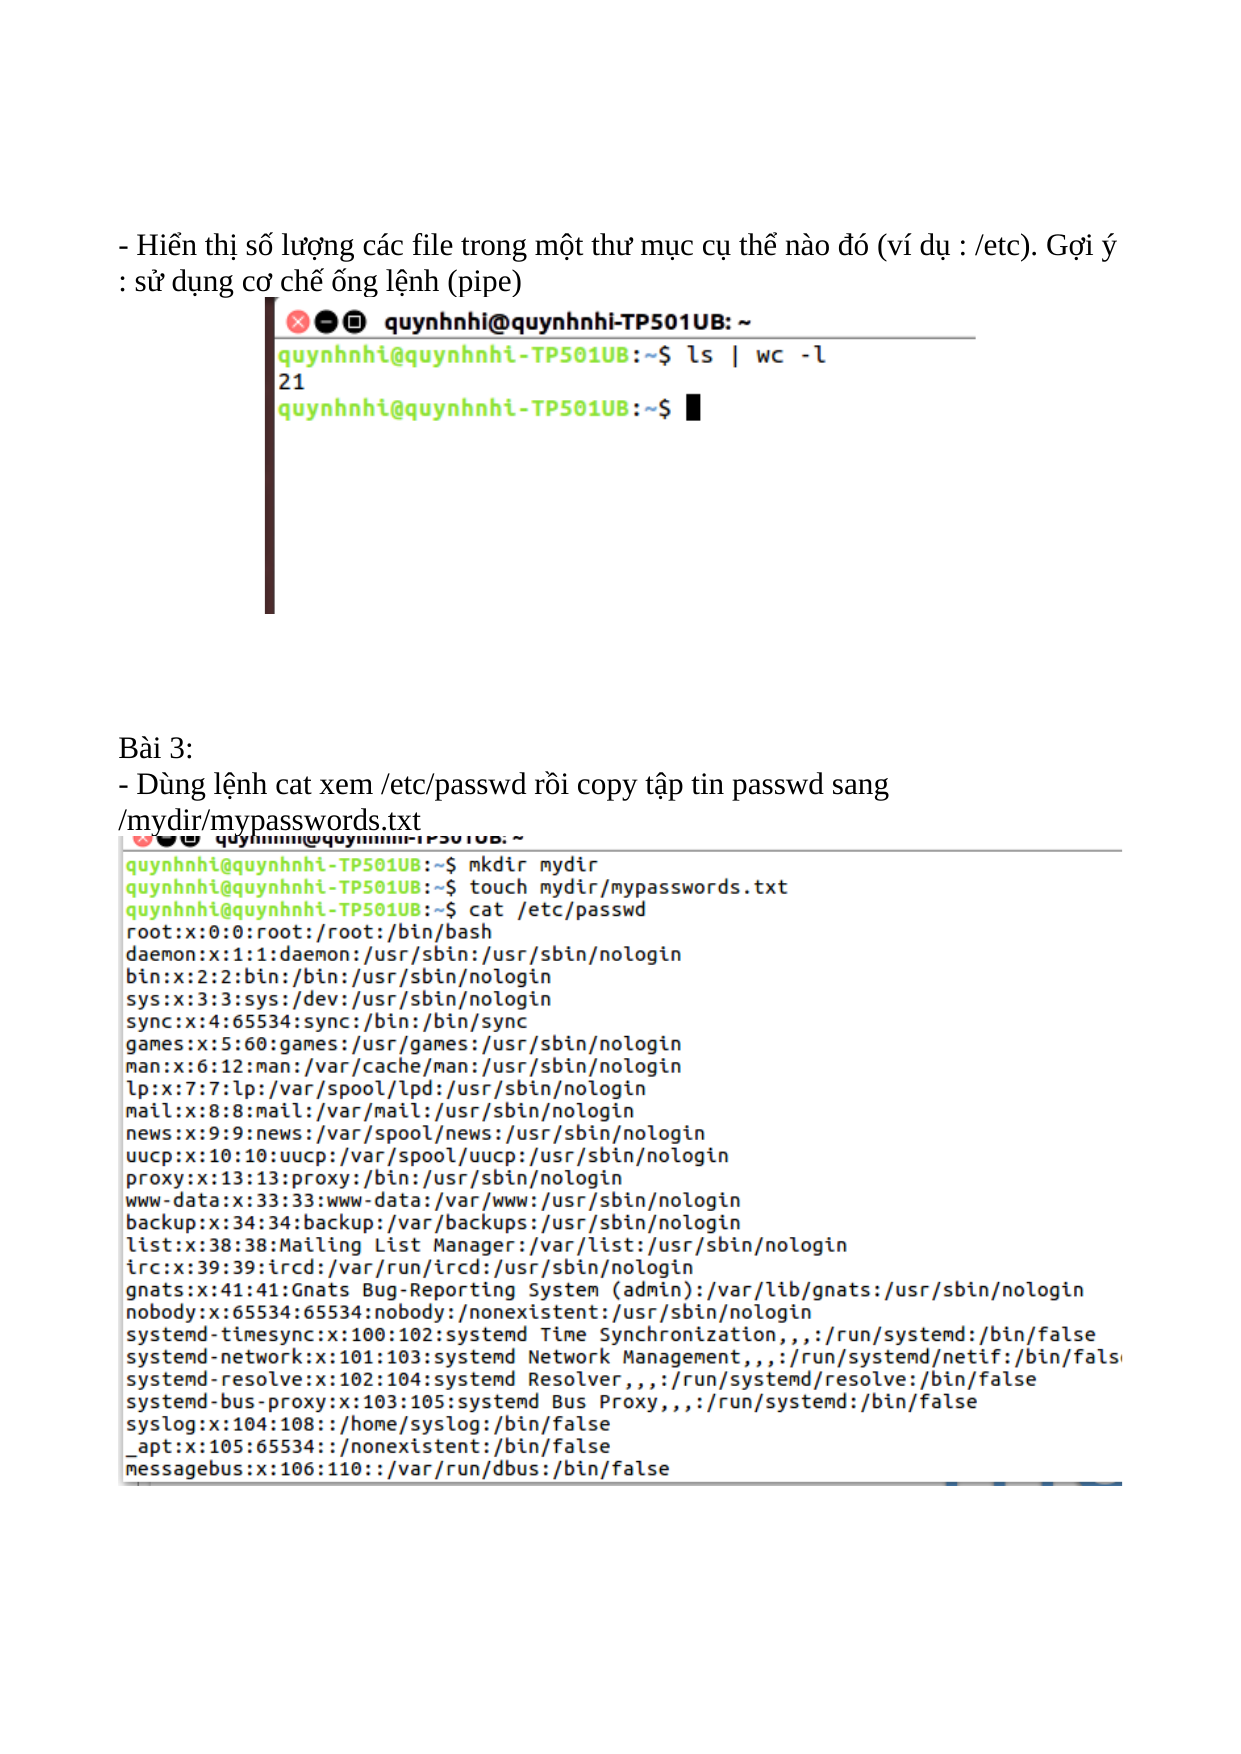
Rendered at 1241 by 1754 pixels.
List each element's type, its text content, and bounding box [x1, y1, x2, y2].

text Bài 3: [118, 729, 1122, 765]
text - Dùng lệnh cat xem /etc/passwd rồi copy tập tin passwd sang /mydir/mypasswords.txt [118, 765, 1122, 836]
picture [118, 836, 1123, 1486]
text - Hiển thị số lượng các file trong một thư mục cụ thể nào đó (ví dụ : /etc). Gợi ý : sử dụng cơ chế ống lệnh (pipe) [118, 226, 1122, 298]
picture [264, 297, 976, 614]
